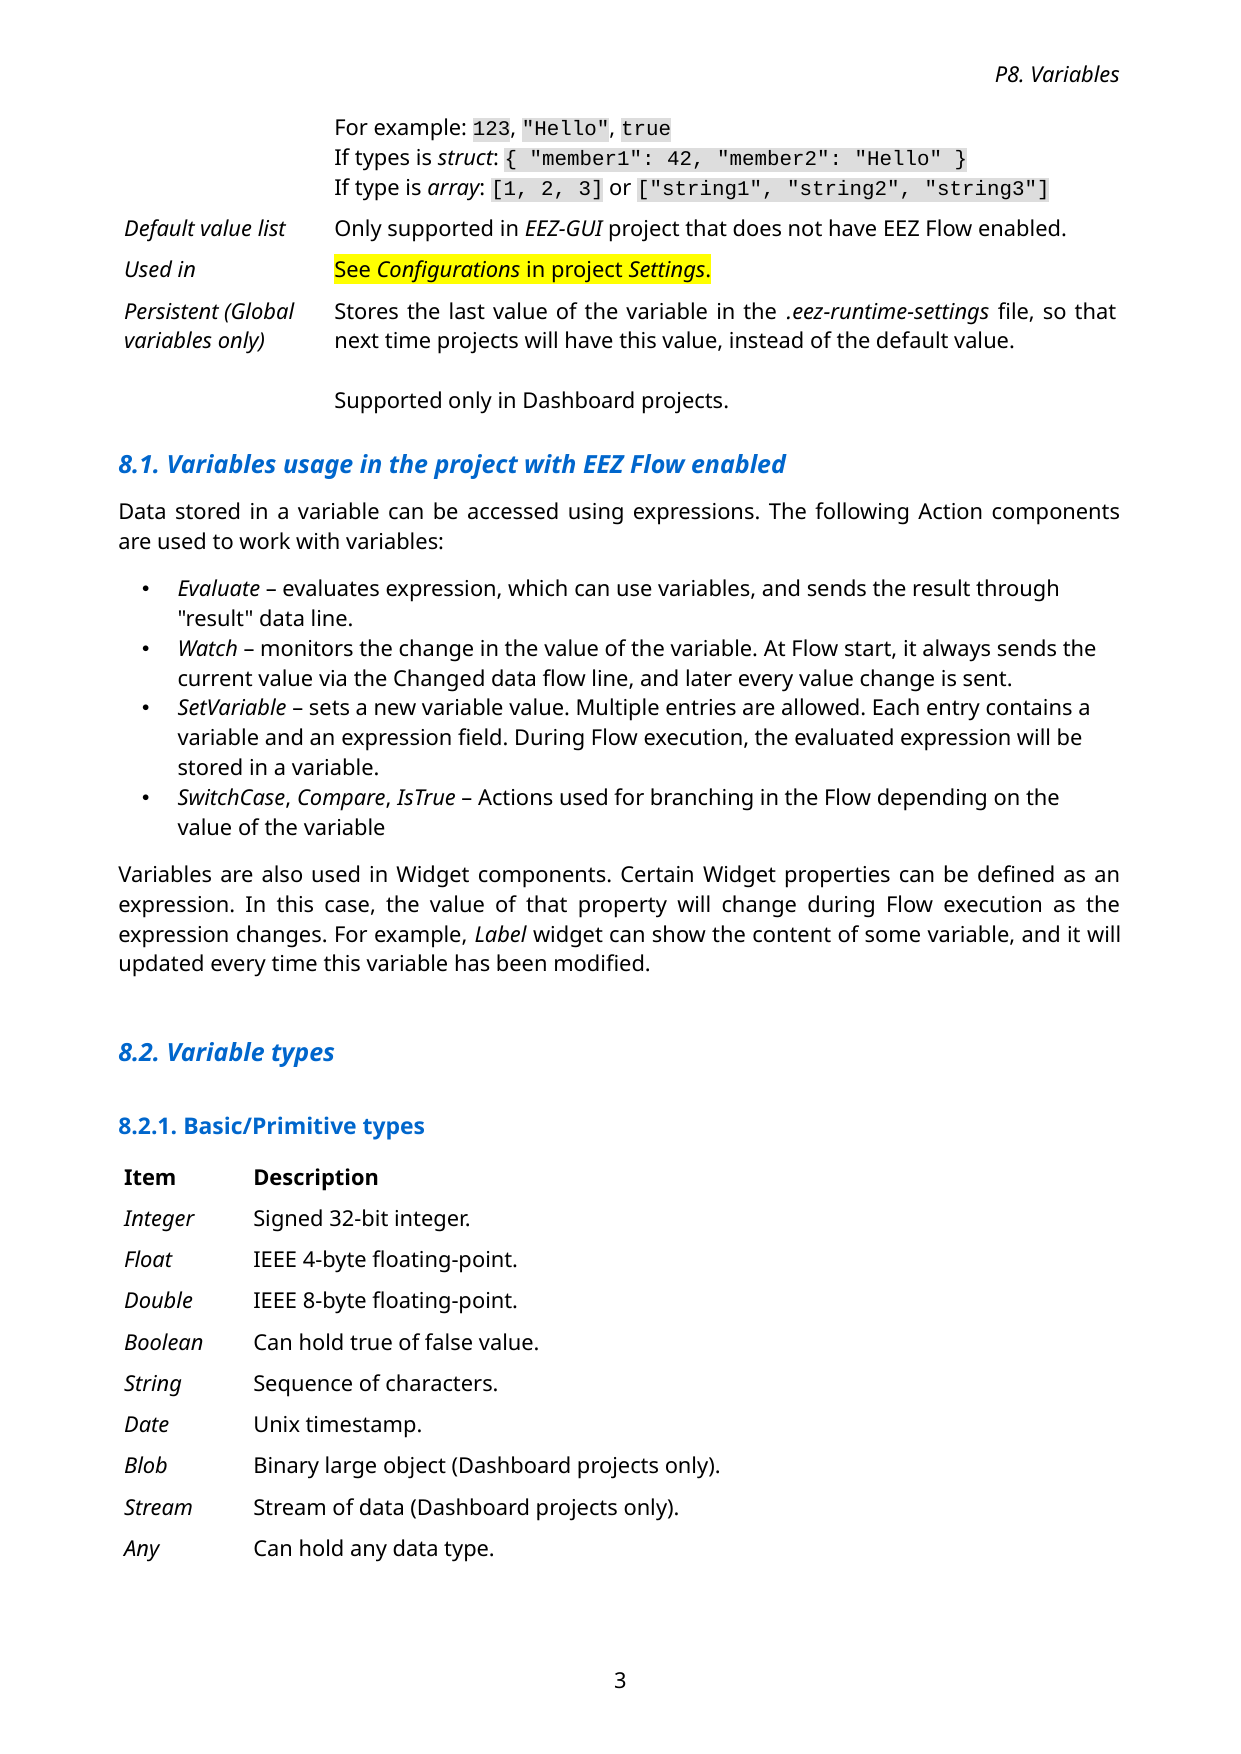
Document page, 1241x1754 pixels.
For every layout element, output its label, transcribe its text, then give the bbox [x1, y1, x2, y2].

table_cell Stream [118, 1486, 247, 1527]
table_cell Unix timestamp. [247, 1404, 1122, 1445]
table_cell Boolean [118, 1321, 247, 1362]
table_cell Default value list [118, 208, 328, 249]
table_cell Binary large object (Dashboard projects only). [247, 1445, 1122, 1486]
table_cell Persistent (Global variables only) [118, 290, 328, 421]
table_cell See Configurations in project Settings. [328, 249, 1122, 290]
list Evaluate – evaluates expression, which can use variables, and sends the result through "result" data line. [142, 573, 1110, 633]
list SetVariable – sets a new variable value. Multiple entries are allowed. Each entry contains a variable and an expression field. During Flow execution, the evaluated expression will be stored in a variable. [142, 692, 1110, 782]
subtitle Basic/Primitive types [118, 1110, 1122, 1141]
table_cell Blob [118, 1445, 247, 1486]
table_cell Only supported in EEZ-GUI project that does not have EEZ Flow enabled. [328, 208, 1122, 249]
table_cell String [118, 1362, 247, 1403]
table_cell IEEE 8-byte floating-point. [247, 1280, 1122, 1321]
table_cell Any [118, 1527, 247, 1568]
table_cell Date [118, 1404, 247, 1445]
text Data stored in a variable can be accessed using expressions. The following Action components are used to work with variables: [118, 496, 1122, 556]
table_cell Sequence of characters. [247, 1362, 1122, 1403]
table_cell Double [118, 1280, 247, 1321]
table_cell Float [118, 1239, 247, 1280]
table_cell Can hold true of false value. [247, 1321, 1122, 1362]
table_cell IEEE 4-byte floating-point. [247, 1239, 1122, 1280]
subtitle Variables usage in the project with EEZ Flow enabled [118, 447, 1122, 481]
text Variables are also used in Widget components. Certain Widget properties can be defined as an expression. In this case, the value of that property will change during Flow execution as the expression changes. For example, Label widget can show the content of some variable, and it will updated every time this variable has been modified. [118, 859, 1122, 978]
table_cell [118, 107, 328, 207]
table_header Description [247, 1156, 1122, 1197]
table_header Item [118, 1156, 247, 1197]
table_cell Signed 32-bit integer. [247, 1197, 1122, 1238]
subtitle Variable types [118, 1034, 1122, 1069]
table_cell Integer [118, 1197, 247, 1238]
table_cell Can hold any data type. [247, 1527, 1122, 1568]
list SwitchCase, Compare, IsTrue – Actions used for branching in the Flow depending on the value of the variable [142, 782, 1110, 841]
list Watch – monitors the change in the value of the variable. At Flow start, it always sends the current value via the Changed data flow line, and later every value change is sent. [142, 633, 1110, 692]
table_cell Stream of data (Dashboard projects only). [247, 1486, 1122, 1527]
table_cell Stores the last value of the variable in the .eez-runtime-settings file, so that next time projects will have this value, instead of the default value. Supported only in Dashboard projects. [328, 290, 1122, 421]
table_cell For example: 123, "Hello", true If types is struct: { "member1": 42, "member2": "Hello" } If type is array: [1, 2, 3] or ["string1", "string2", "string3"] [328, 107, 1122, 207]
table_cell Used in [118, 249, 328, 290]
